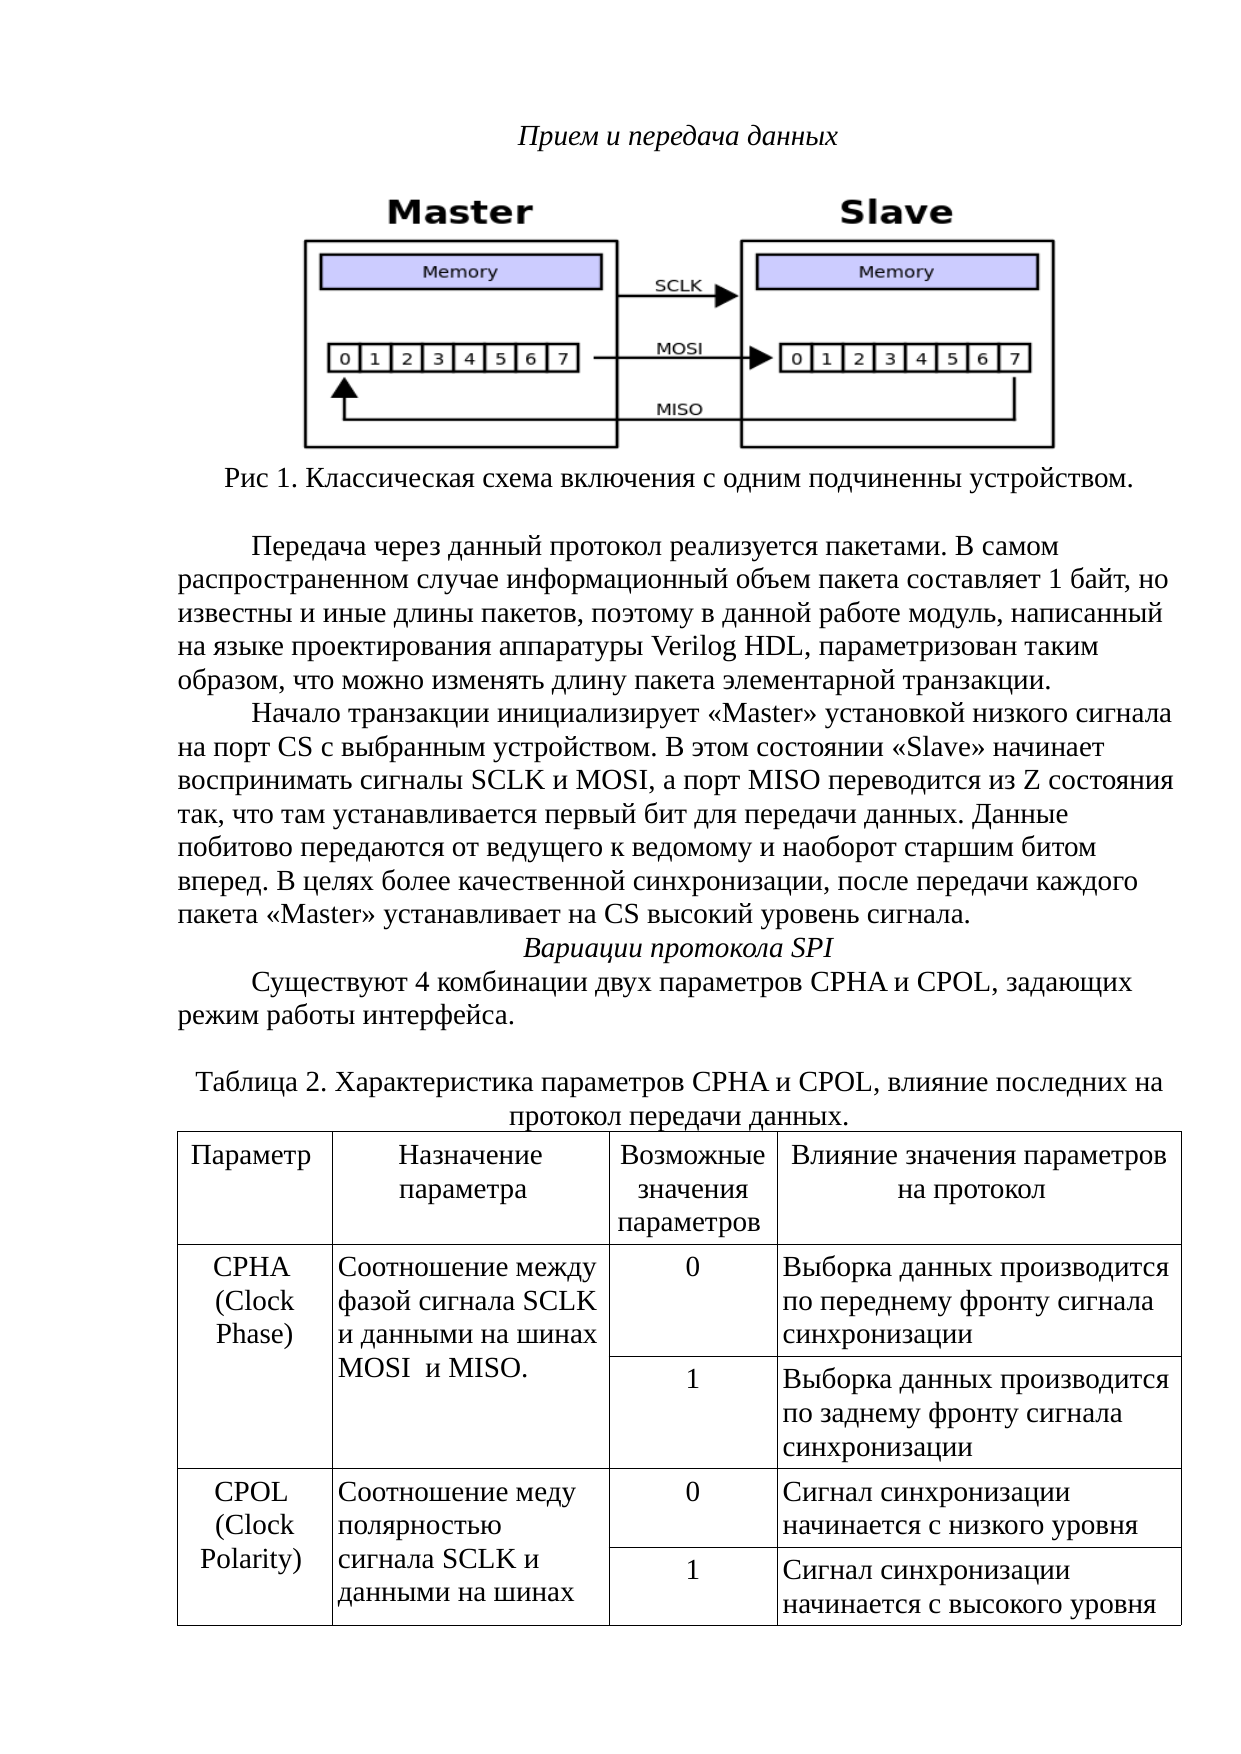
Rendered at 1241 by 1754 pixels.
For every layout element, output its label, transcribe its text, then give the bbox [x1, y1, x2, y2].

table_header Влияние значения параметров на протокол [778, 1132, 1181, 1243]
table_cell Выборка данных производится по заднему фронту сигнала синхронизации [778, 1357, 1181, 1468]
table_cell CPOL (Clock Polarity) [178, 1469, 332, 1625]
picture [290, 186, 1069, 461]
table_cell 0 [610, 1245, 777, 1356]
table_cell Выборка данных производится по переднему фронту сигнала синхронизации [778, 1245, 1181, 1356]
table_header Возможные значения параметров [610, 1132, 777, 1243]
table_cell Соотношение между фазой сигнала SCLK и данными на шинах MOSI и MISO. [333, 1245, 609, 1468]
table_cell 0 [610, 1469, 777, 1547]
text Прием и передача данных [177, 118, 1181, 152]
table_header Параметр [178, 1132, 332, 1243]
table_cell 1 [610, 1548, 777, 1625]
table_cell CPHA (Clock Phase) [178, 1245, 332, 1468]
text Начало транзакции инициализирует «Master» установкой низкого сигнала на порт CS с выбранным устройством. В этом состоянии «Slave» начинает воспринимать сигналы SCLK и MOSI, а порт MISO переводится из Z состояния так, что там устанавливается первый бит для передачи данных. Данные побитово передаются от ведущего к ведомому и наоборот старшим битом вперед. В целях более качественной синхронизации, после передачи каждого пакета «Master» устанавливает на CS высокий уровень сигнала. [177, 695, 1181, 930]
table_cell Сигнал синхронизации начинается с высокого уровня [778, 1548, 1181, 1625]
table_cell Сигнал синхронизации начинается с низкого уровня [778, 1469, 1181, 1547]
table_cell 1 [610, 1357, 777, 1468]
text Передача через данный протокол реализуется пакетами. В самом распространенном случае информационный объем пакета составляет 1 байт, но известны и иные длины пакетов, поэтому в данной работе модуль, написанный на языке проектирования аппаратуры Verilog HDL, параметризован таким образом, что можно изменять длину пакета элементарной транзакции. [177, 528, 1181, 695]
table_cell Соотношение меду полярностью сигнала SCLK и данными на шинах [333, 1469, 609, 1625]
table_header Назначение параметра [333, 1132, 609, 1243]
text Таблица 2. Характеристика параметров CPHA и CPOL, влияние последних на протокол передачи данных. [177, 1064, 1181, 1131]
text Существуют 4 комбинации двух параметров CPHA и CPOL, задающих режим работы интерфейса. [177, 964, 1181, 1031]
text Вариации протокола SPI [177, 930, 1181, 964]
text Рис 1. Классическая схема включения с одним подчиненны устройством. [177, 185, 1181, 494]
